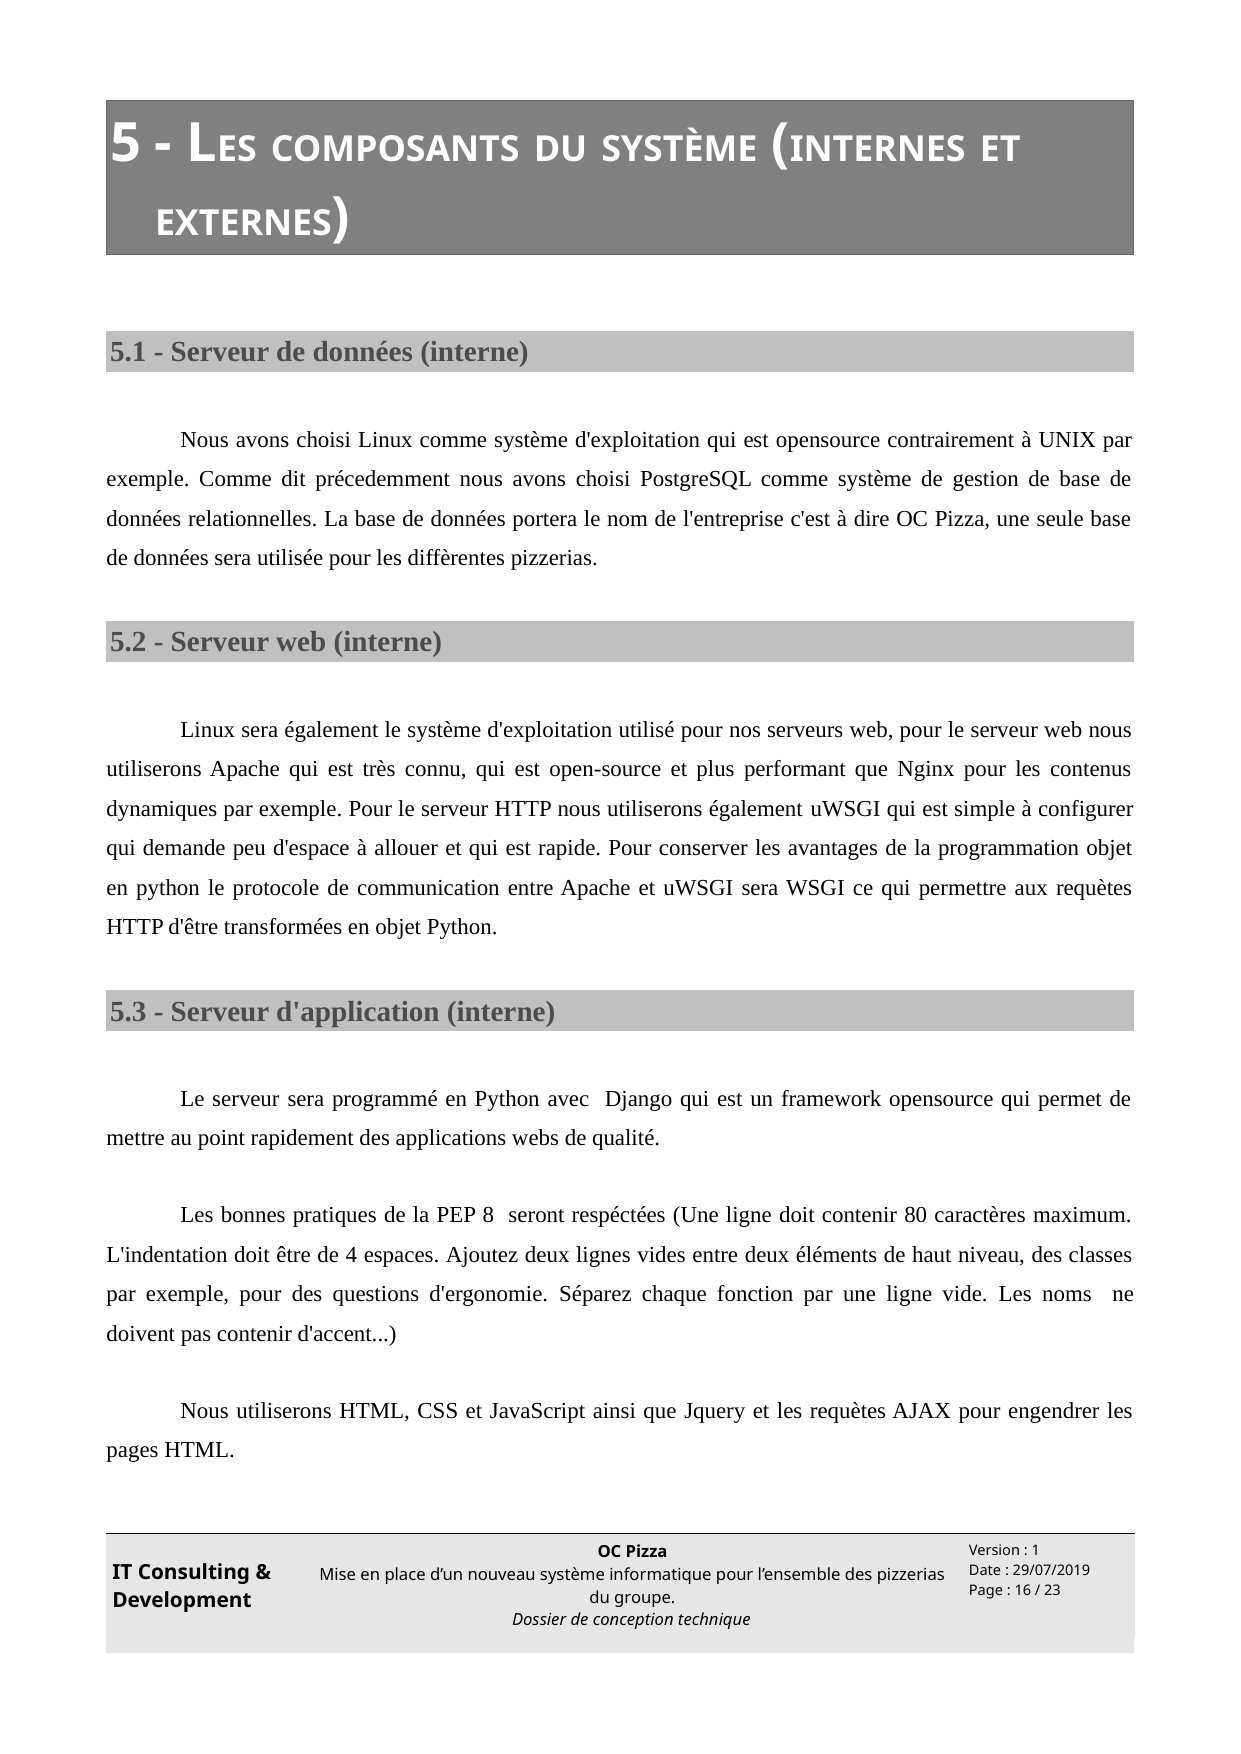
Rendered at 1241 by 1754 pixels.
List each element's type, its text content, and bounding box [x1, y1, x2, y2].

subtitle Serveur web (interne) [107, 622, 1133, 661]
text Linux sera également le système d'exploitation utilisé pour nos serveurs web, pour le serveur web nous utiliserons Apache qui est très connu, qui est open-source et plus performant que Nginx pour les contenus dynamiques par exemple. Pour le serveur HTTP nous utiliserons également uWSGI qui est simple à configurer qui demande peu d'espace à allouer et qui est rapide. Pour conserver les avantages de la programmation objet en python le protocole de communication entre Apache et uWSGI sera WSGI ce qui permettre aux requètes HTTP d'être transformées en objet Python. [106, 716, 1134, 939]
subtitle Serveur de données (interne) [107, 332, 1133, 371]
subtitle Serveur d'application (interne) [107, 991, 1133, 1030]
text Le serveur sera programmé en Python avec Django qui est un framework opensource qui permet de mettre au point rapidement des applications webs de qualité. [106, 1085, 1134, 1151]
subtitle Les composants du système (internes et externes) [107, 101, 1133, 254]
text Nous utiliserons HTML, CSS et JavaScript ainsi que Jquery et les requètes AJAX pour engendrer les pages HTML. [106, 1397, 1134, 1463]
text Les bonnes pratiques de la PEP 8 seront respéctées (Une ligne doit contenir 80 caractères maximum. L'indentation doit être de 4 espaces. Ajoutez deux lignes vides entre deux éléments de haut niveau, des classes par exemple, pour des questions d'ergonomie. Séparez chaque fonction par une ligne vide. Les noms ne doivent pas contenir d'accent...) [106, 1201, 1134, 1346]
text Nous avons choisi Linux comme système d'exploitation qui est opensource contrairement à UNIX par exemple. Comme dit précedemment nous avons choisi PostgreSQL comme système de gestion de base de données relationnelles. La base de données portera le nom de l'entreprise c'est à dire OC Pizza, une seule base de données sera utilisée pour les diffèrentes pizzerias. [106, 426, 1134, 571]
